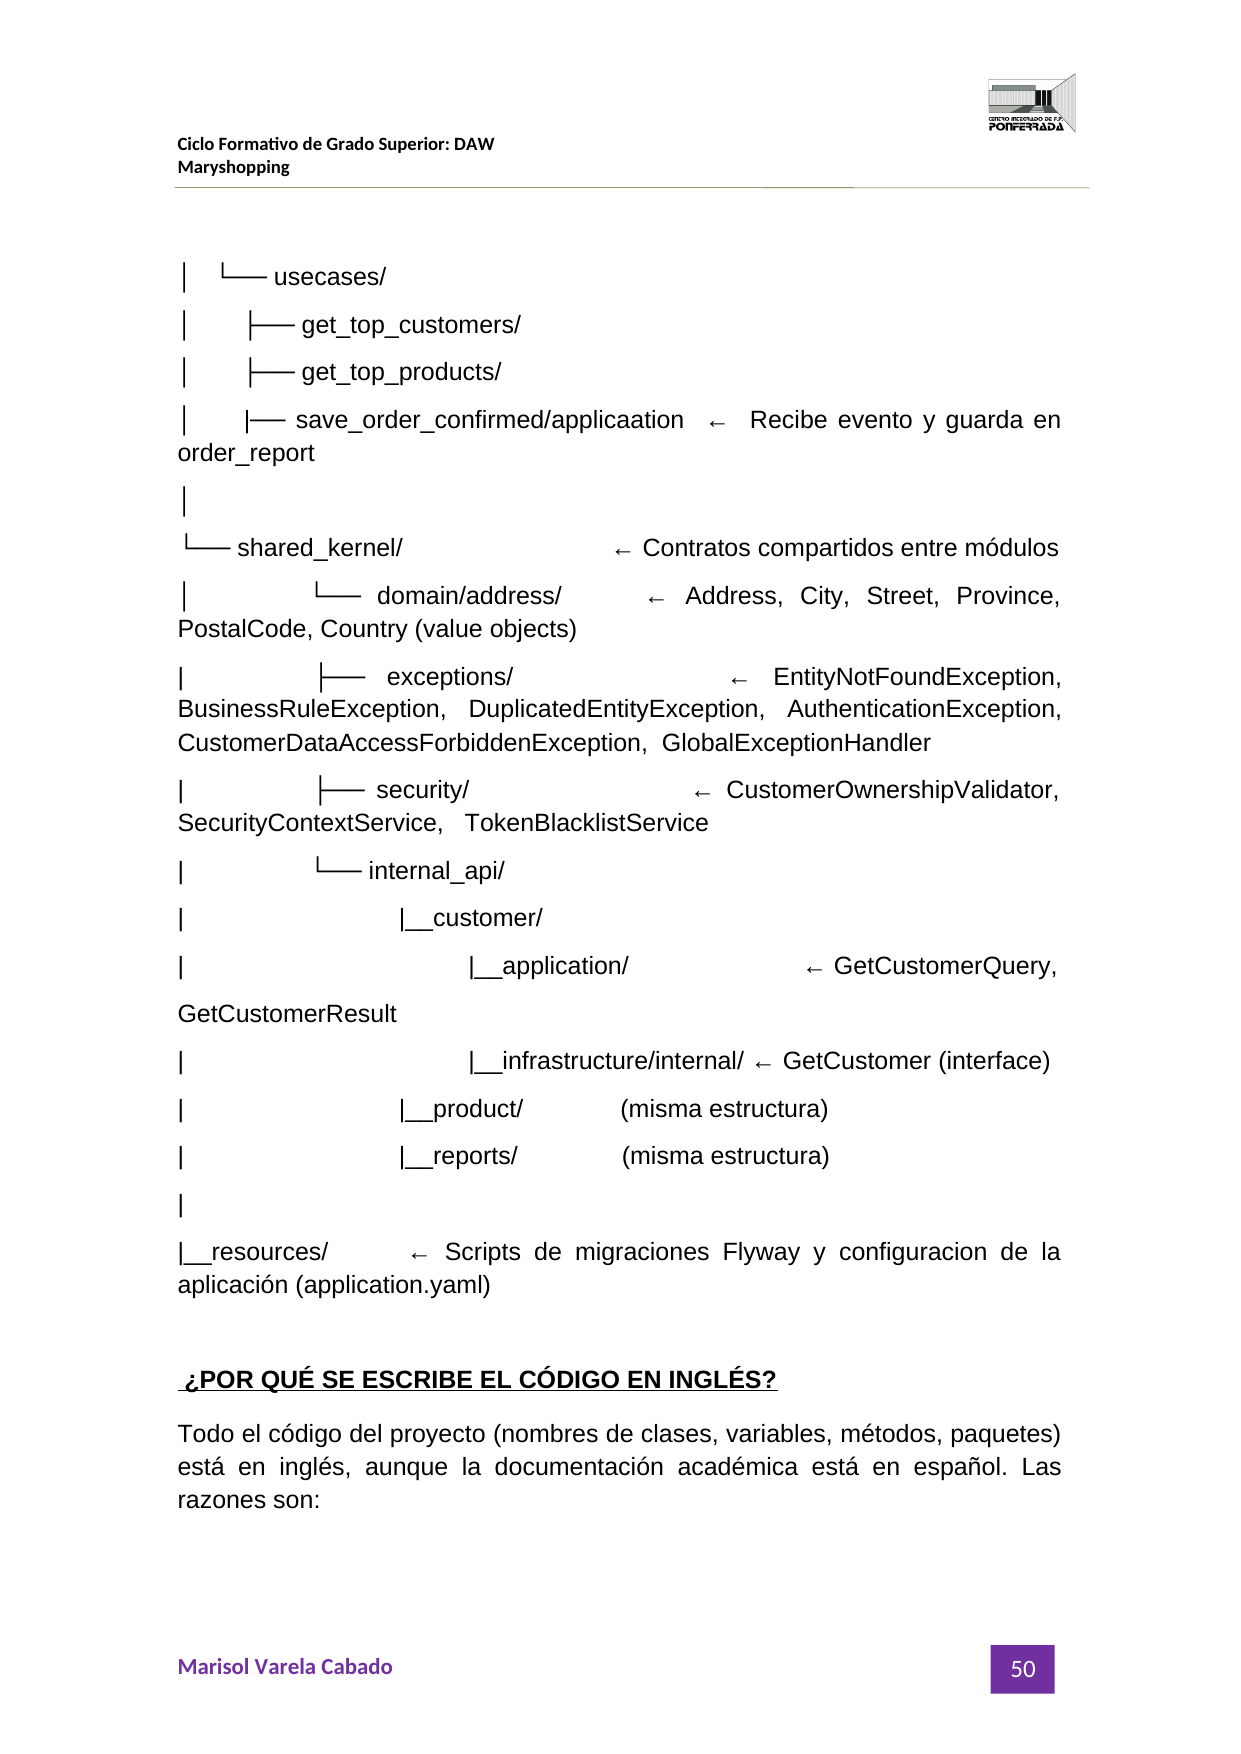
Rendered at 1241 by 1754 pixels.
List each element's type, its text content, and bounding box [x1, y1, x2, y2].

text │ |── save_order_confirmed/applicaation ← Recibe evento y guarda en order_report [177, 405, 1063, 467]
text GetCustomerResult [177, 998, 1063, 1027]
text | |__product/ (misma estructura) [177, 1094, 1063, 1122]
text │ └── usecases/ [185, 262, 1063, 291]
text │ [177, 486, 183, 514]
text | ├── exceptions/ ← EntityNotFoundException, BusinessRuleException, DuplicatedEntityException, AuthenticationException, CustomerDataAccessForbiddenException, GlobalExceptionHandler [177, 661, 1063, 756]
text │ ├── get_top_products/ [251, 357, 1063, 386]
text │ ├── get_top_customers/ [251, 310, 1063, 338]
text | |__customer/ [177, 903, 1063, 932]
text | └── internal_api/ [177, 856, 1063, 884]
text Todo el código del proyecto (nombres de clases, variables, métodos, paquetes) está en inglés, aunque la documentación académica está en español. Las razones son: [177, 1419, 1063, 1513]
text |__resources/ ← Scripts de migraciones Flyway y configuracion de la aplicación (application.yaml) [177, 1237, 1063, 1298]
text └── shared_kernel/ ← Contratos compartidos entre módulos [177, 533, 1063, 562]
text │ └── domain/address/ ← Address, City, Street, Province, PostalCode, Country (value objects) [177, 581, 1063, 643]
text | [177, 1189, 1063, 1218]
text | |__reports/ (misma estructura) [177, 1141, 1063, 1170]
text │ ├── get_top_products/ [185, 357, 249, 386]
text ¿POR QUÉ SE ESCRIBE EL CÓDIGO EN INGLÉS? [177, 1365, 1063, 1393]
text │ [185, 486, 1063, 514]
text | ├── security/ ← CustomerOwnershipValidator, SecurityContextService, TokenBlacklistService [177, 775, 1063, 837]
text │ ├── get_top_customers/ [185, 310, 249, 338]
text | |__infrastructure/internal/ ← GetCustomer (interface) [177, 1046, 1063, 1075]
text | |__application/ ← GetCustomerQuery, [177, 951, 1063, 980]
